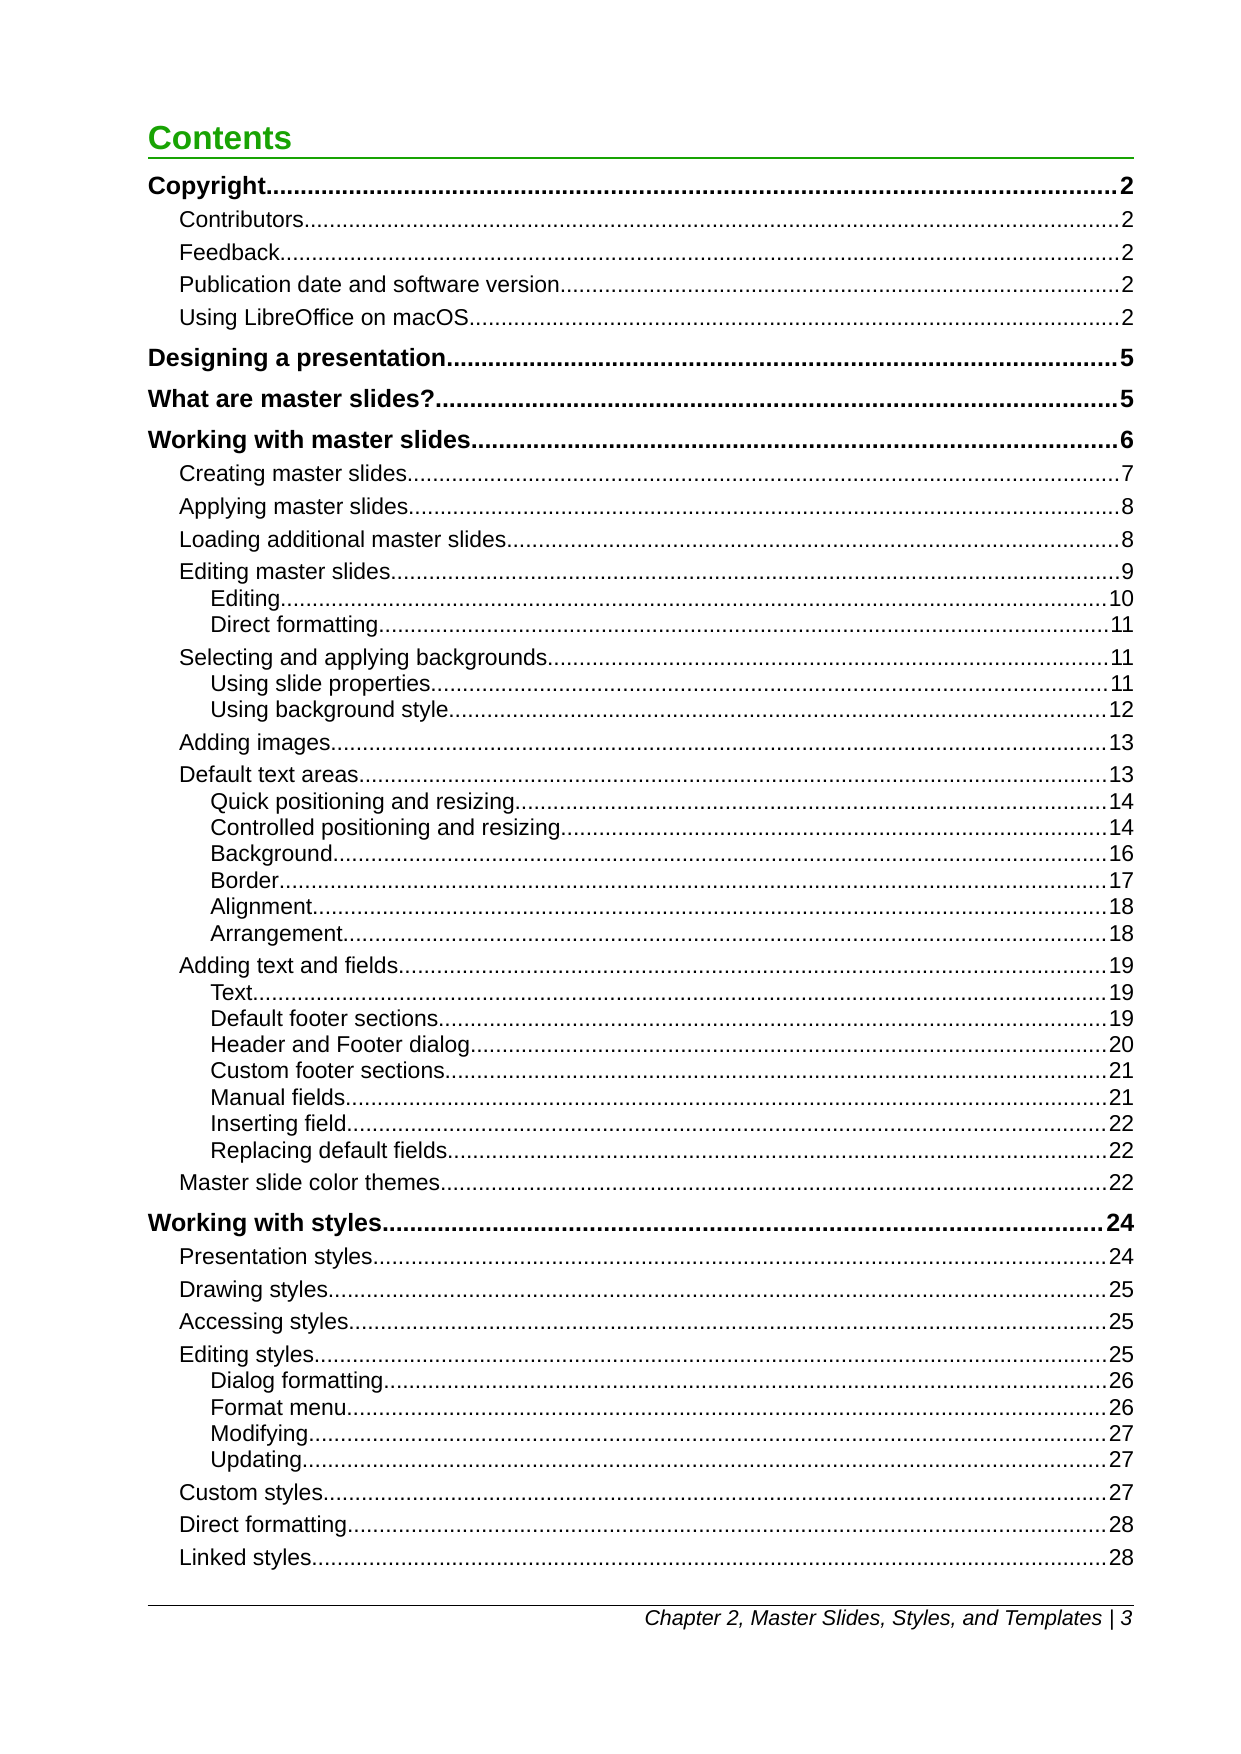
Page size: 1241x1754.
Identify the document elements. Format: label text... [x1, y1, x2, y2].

text Adding text and fields 19 [179, 952, 1134, 978]
text What are master slides? 5 [148, 384, 1134, 413]
text Dialog formatting 26 [210, 1367, 1134, 1393]
text Adding images 13 [179, 729, 1134, 755]
text Direct formatting 11 [210, 611, 1134, 637]
text Arrangement 18 [210, 919, 1134, 946]
text Accessing styles 25 [179, 1308, 1134, 1334]
text Presentation styles 24 [179, 1243, 1134, 1269]
text Manual fields 21 [210, 1084, 1134, 1110]
text Designing a presentation 5 [148, 343, 1134, 372]
text Default text areas 13 [179, 761, 1134, 788]
text Applying master slides 8 [179, 493, 1134, 519]
subtitle Contents [148, 118, 1134, 157]
text Copyright 2 [148, 171, 1134, 200]
text Editing styles 25 [179, 1341, 1134, 1367]
text Working with master slides 6 [148, 425, 1134, 454]
text Text 19 [210, 978, 1134, 1005]
text Updating 27 [210, 1446, 1134, 1473]
text Modifying 27 [210, 1420, 1134, 1446]
text Creating master slides 7 [179, 460, 1134, 487]
text Publication date and software version 2 [179, 271, 1134, 298]
text Custom footer sections 21 [210, 1057, 1134, 1084]
text Quick positioning and resizing 14 [210, 788, 1134, 814]
text Format menu 26 [210, 1393, 1134, 1420]
text Working with styles 24 [148, 1208, 1134, 1237]
text Using slide properties 11 [210, 670, 1134, 696]
text Editing 10 [210, 584, 1134, 611]
text Alignment 18 [210, 893, 1134, 919]
text Replacing default fields 22 [210, 1137, 1134, 1163]
text Direct formatting 28 [179, 1511, 1134, 1538]
text Feedback 2 [179, 239, 1134, 265]
text Using background style 12 [210, 696, 1134, 722]
text Controlled positioning and resizing 14 [210, 814, 1134, 840]
text Custom styles 27 [179, 1479, 1134, 1505]
text Editing master slides 9 [179, 558, 1134, 584]
text Border 17 [210, 867, 1134, 893]
text Inserting field 22 [210, 1110, 1134, 1137]
text Drawing styles 25 [179, 1276, 1134, 1302]
text Selecting and applying backgrounds 11 [179, 643, 1134, 670]
text Contributors 2 [179, 206, 1134, 232]
text Loading additional master slides 8 [179, 526, 1134, 552]
text Linked styles 28 [179, 1544, 1134, 1570]
text Background 16 [210, 840, 1134, 867]
text Default footer sections 19 [210, 1005, 1134, 1031]
text Master slide color themes 22 [179, 1169, 1134, 1196]
text Header and Footer dialog 20 [210, 1031, 1134, 1057]
text Using LibreOffice on macOS 2 [179, 304, 1134, 330]
